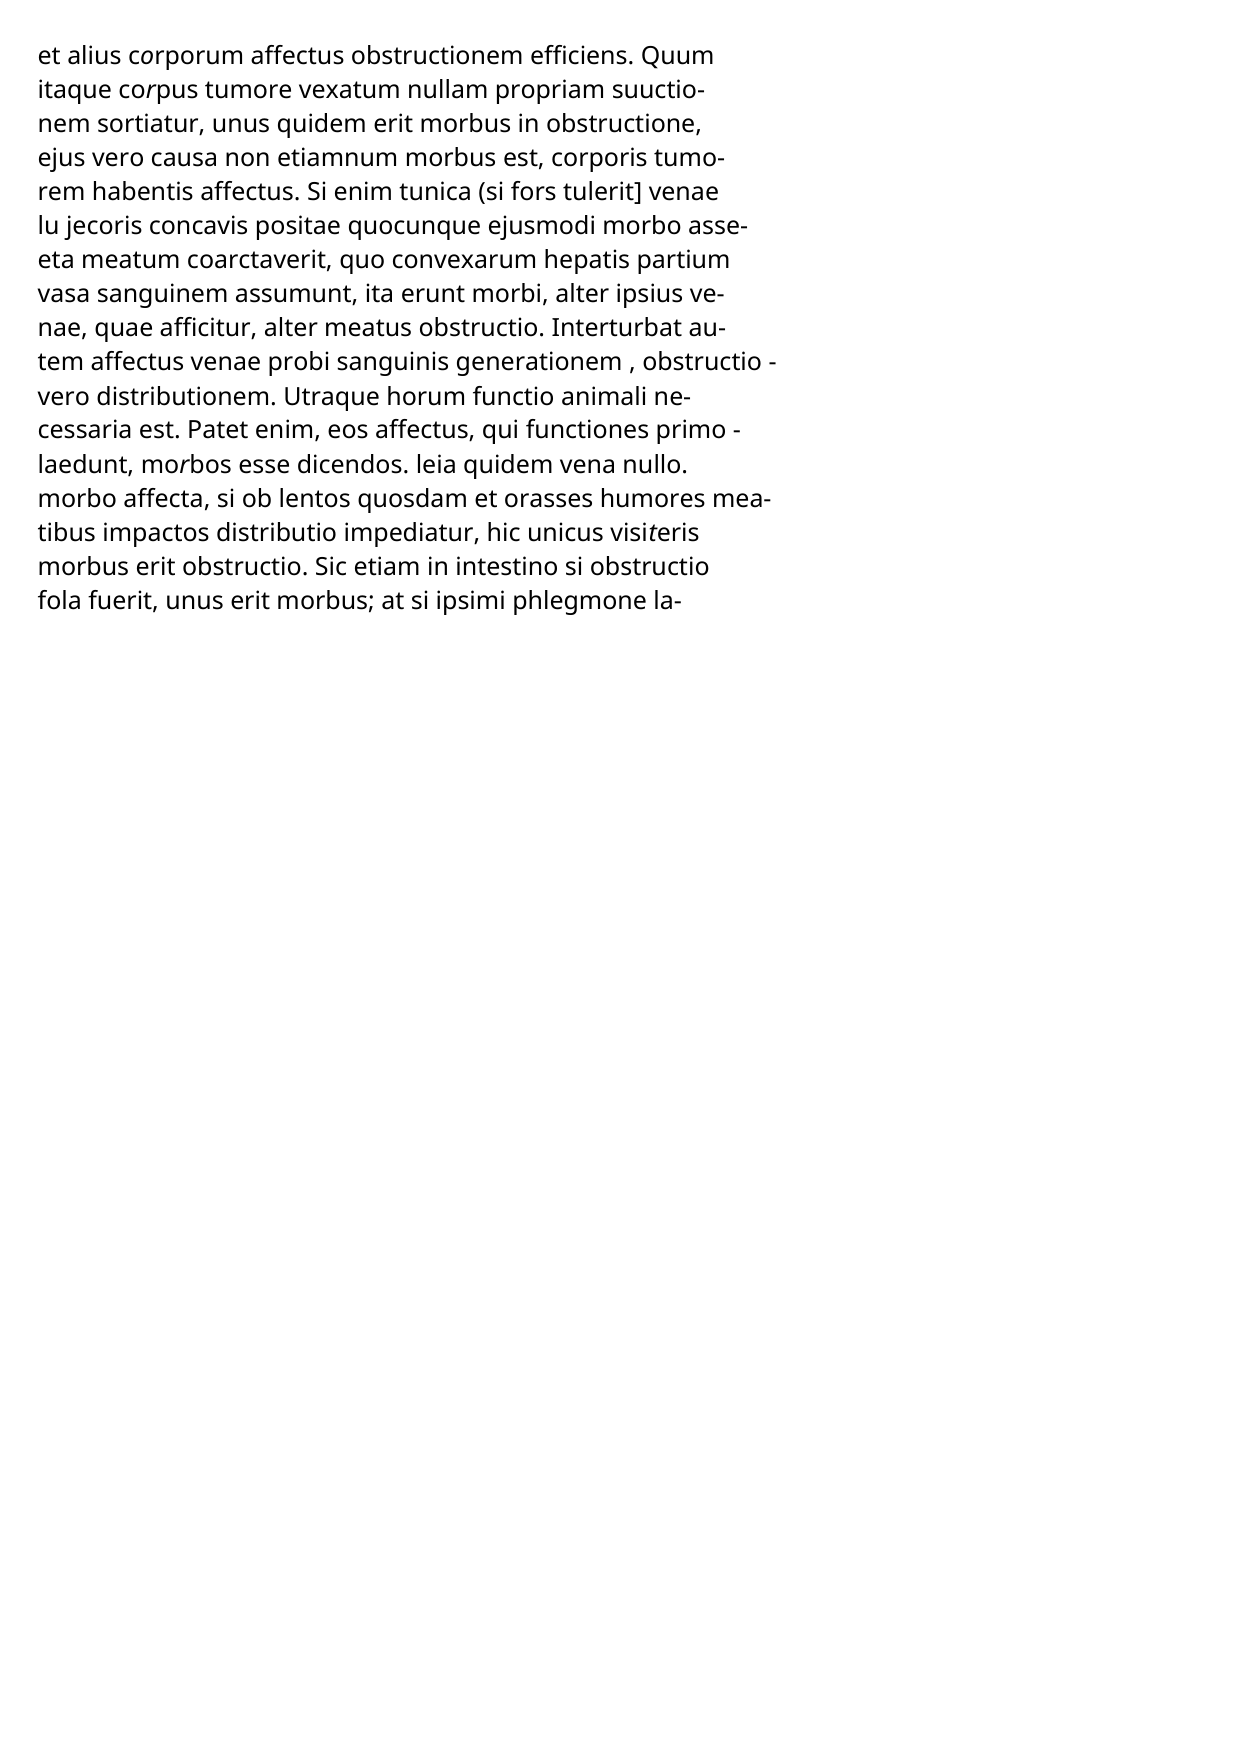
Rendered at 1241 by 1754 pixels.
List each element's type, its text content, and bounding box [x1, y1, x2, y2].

text et alius corporum affectus obstructionem efficiens. Quum itaque corpus tumore vexatum nullam propriam suuctio- nem sortiatur, unus quidem erit morbus in obstructione, ejus vero causa non etiamnum morbus est, corporis tumo- rem habentis affectus. Si enim tunica (si fors tulerit] venae lu jecoris concavis positae quocunque ejusmodi morbo asse- eta meatum coarctaverit, quo convexarum hepatis partium vasa sanguinem assumunt, ita erunt morbi, alter ipsius ve- nae, quae afficitur, alter meatus obstructio. Interturbat au- tem affectus venae probi sanguinis generationem , obstructio - vero distributionem. Utraque horum functio animali ne- cessaria est. Patet enim, eos affectus, qui functiones primo - laedunt, morbos esse dicendos. leia quidem vena nullo. morbo affecta, si ob lentos quosdam et orasses humores mea- tibus impactos distributio impediatur, hic unicus visiteris morbus erit obstructio. Sic etiam in intestino si obstructio fola fuerit, unus erit morbus; at si ipsimi phlegmone la- [37, 37, 1203, 617]
